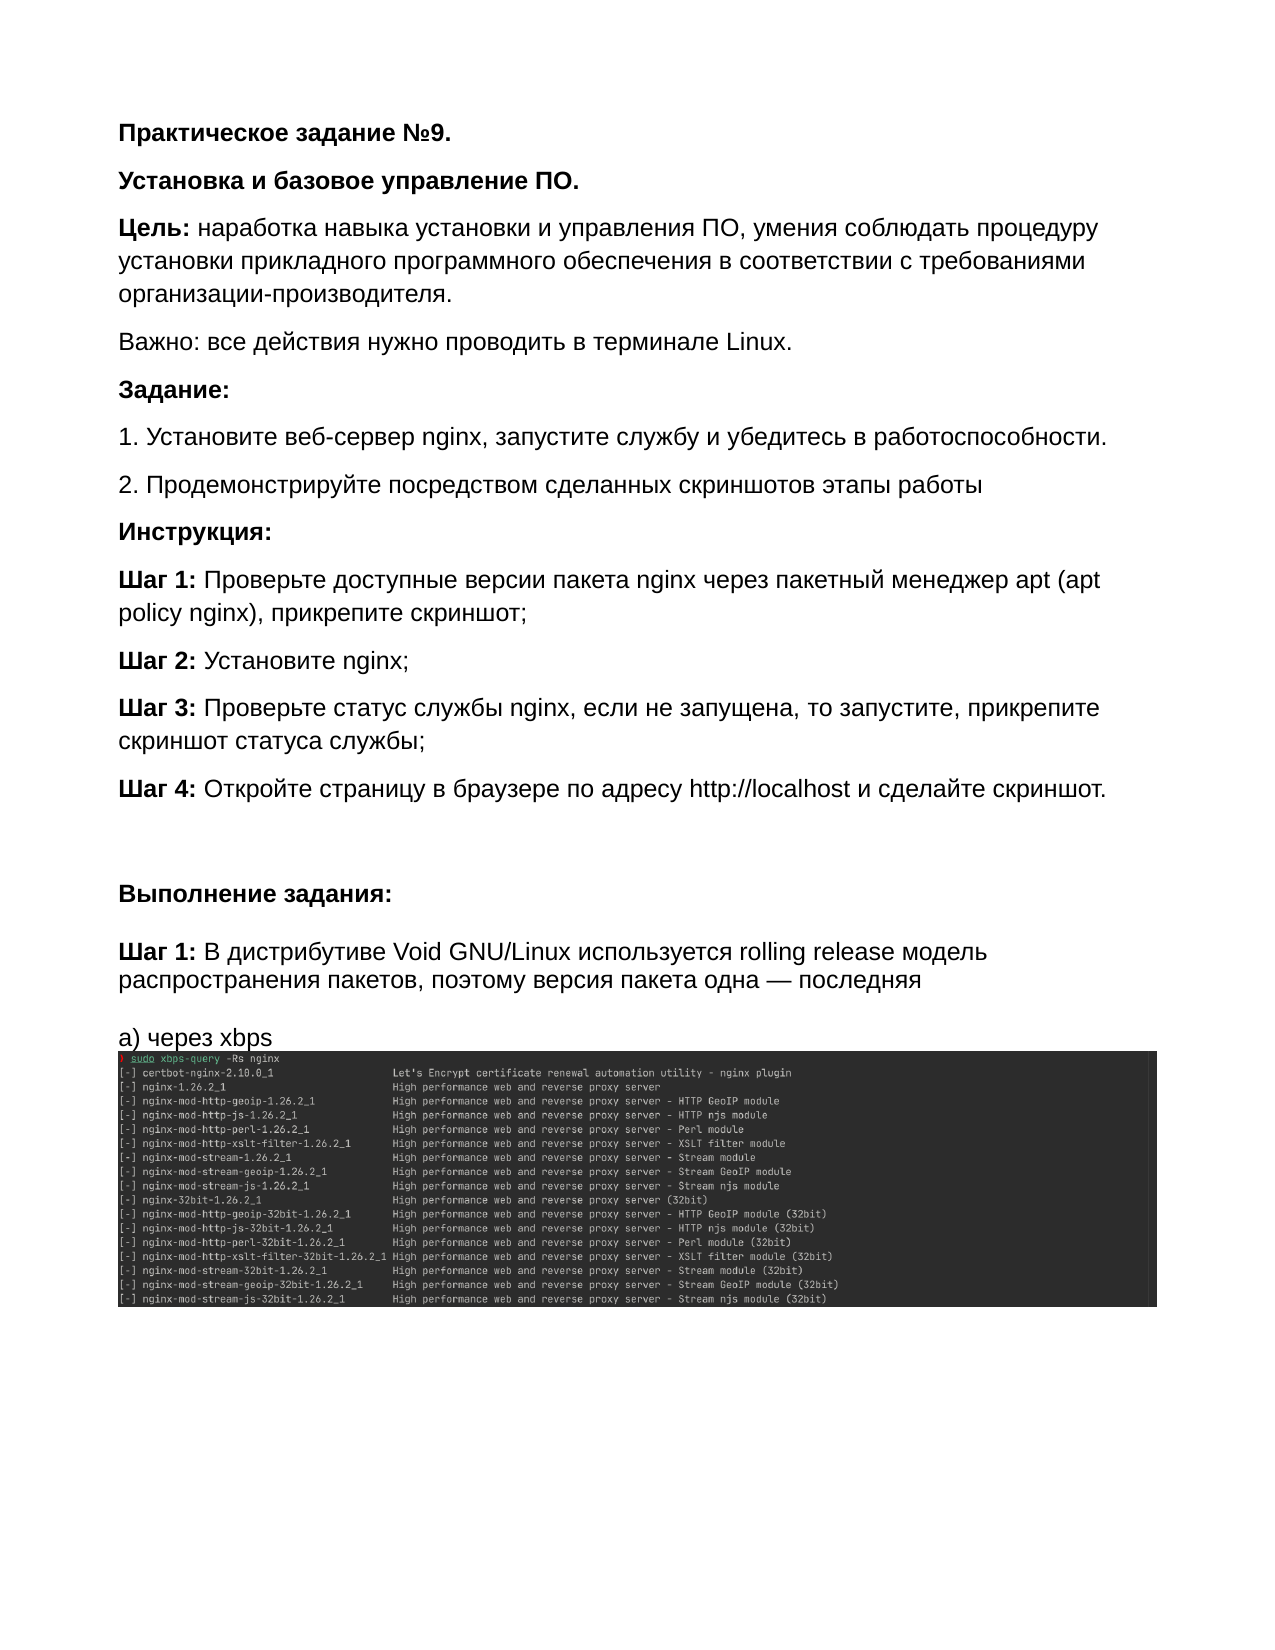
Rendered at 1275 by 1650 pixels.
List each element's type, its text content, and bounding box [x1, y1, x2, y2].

text Выполнение задания: [118, 879, 1157, 908]
text Шаг 1: Проверьте доступные версии пакета nginx через пакетный менеджер apt (apt policy nginx), прикрепите скриншот; [118, 565, 1157, 627]
text Шаг 3: Проверьте статус службы nginx, если не запущена, то запустите, прикрепите скриншот статуса службы; [118, 693, 1157, 755]
text Шаг 2: Установите nginx; [118, 646, 1157, 674]
text Важно: все действия нужно проводить в терминале Linux. [118, 327, 1157, 356]
text 1. Установите веб-сервер nginx, запустите службу и убедитесь в работоспособности. [118, 422, 1157, 451]
text Задание: [118, 374, 1157, 403]
text Цель: наработка навыка установки и управления ПО, умения соблюдать процедуру установки прикладного программного обеспечения в соответствии с требованиями организации-производителя. [118, 213, 1157, 308]
text Инструкция: [118, 517, 1157, 546]
text 2. Продемонстрируйте посредством сделанных скриншотов этапы работы [118, 470, 1157, 498]
text Шаг 4: Откройте страницу в браузере по адресу http://localhost и сделайте скриншот. [118, 774, 1157, 803]
text Шаг 1: В дистрибутиве Void GNU/Linux используется rolling release модель распространения пакетов, поэтому версия пакета одна — последняя [118, 936, 1157, 994]
picture [118, 1051, 1157, 1307]
text Практическое задание №9. [118, 118, 1157, 147]
text a) через xbps [118, 1023, 1157, 1051]
text Установка и базовое управление ПО. [118, 166, 1157, 194]
